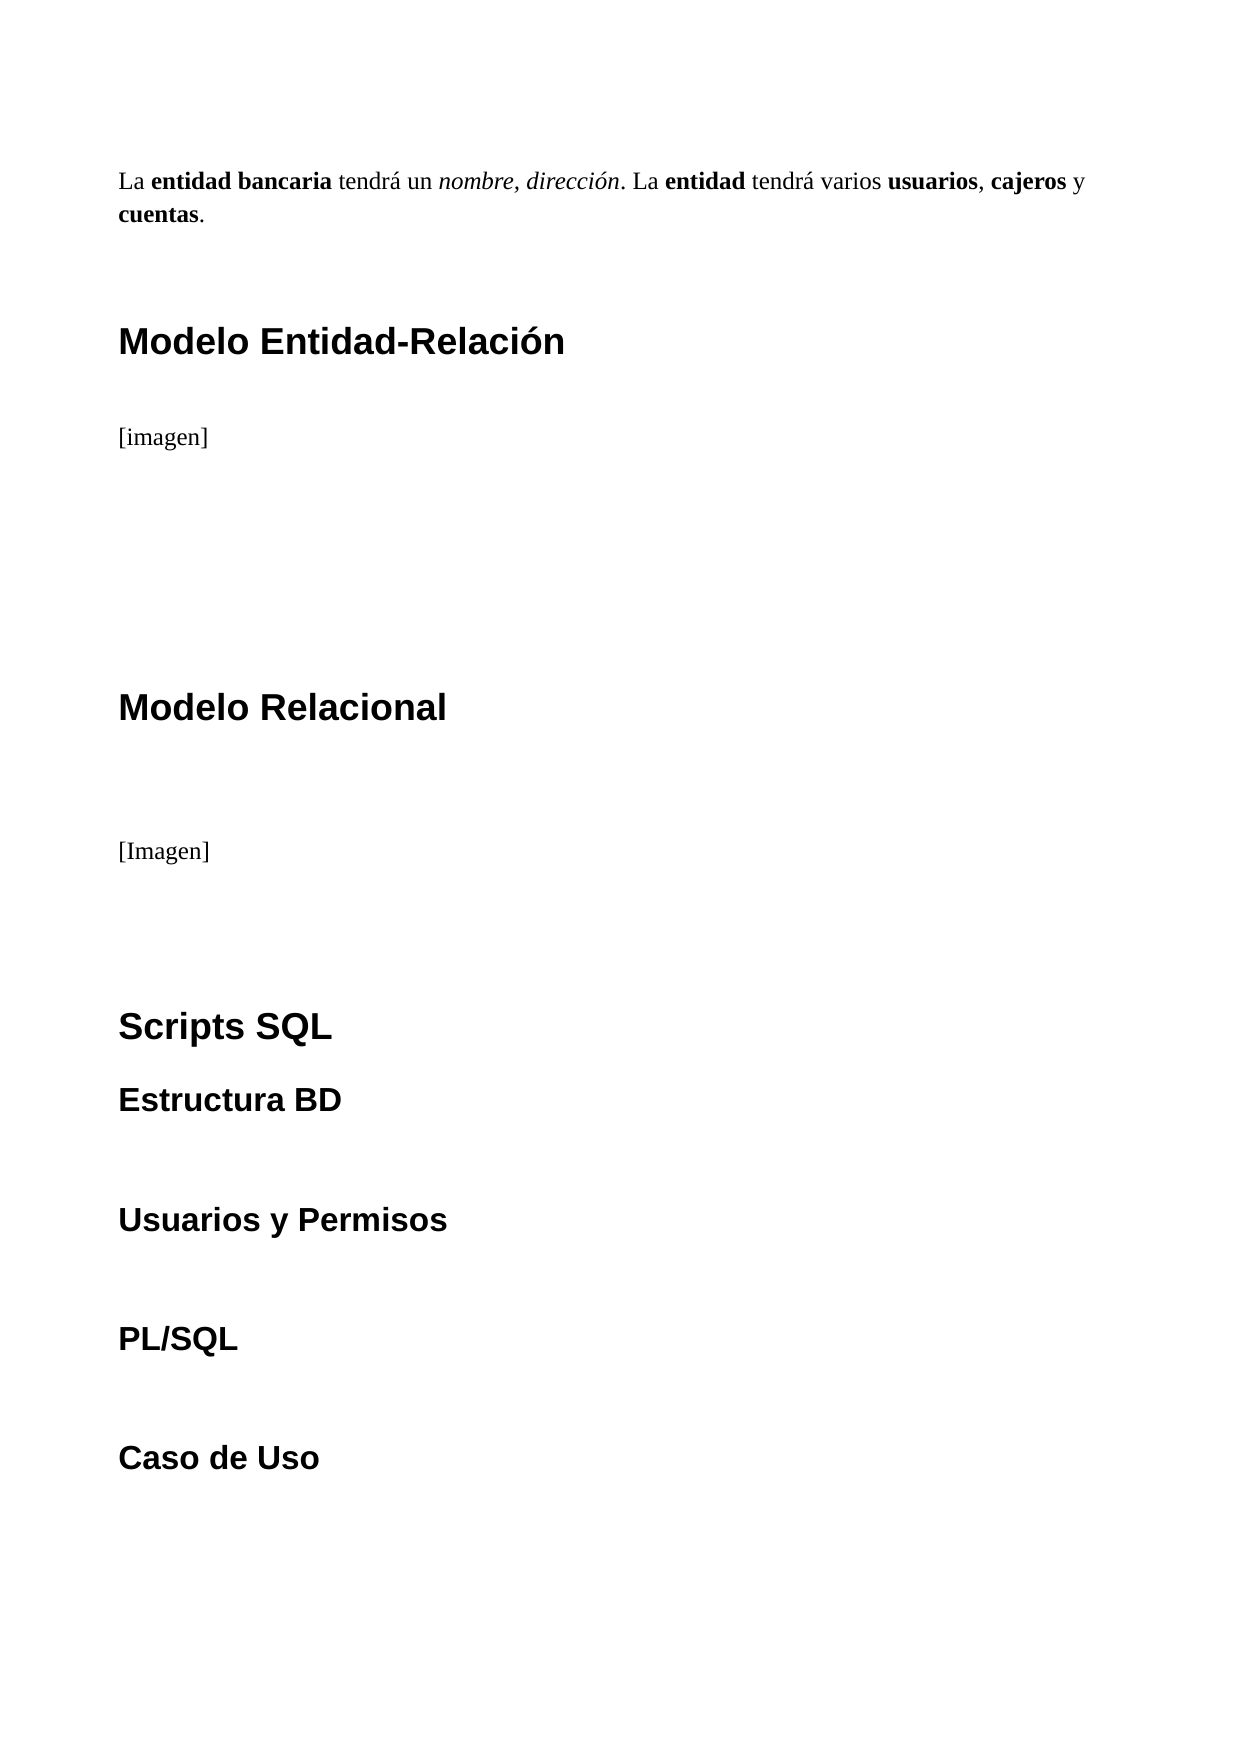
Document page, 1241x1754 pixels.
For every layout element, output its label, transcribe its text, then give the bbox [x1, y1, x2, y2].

subtitle Caso de Uso [118, 1438, 1122, 1477]
text [Imagen] [118, 836, 1122, 865]
subtitle Estructura BD [118, 1080, 1122, 1119]
subtitle Usuarios y Permisos [118, 1200, 1122, 1238]
text [imagen] [118, 422, 1122, 451]
subtitle PL/SQL [118, 1319, 1122, 1357]
subtitle Modelo Relacional [118, 685, 1122, 728]
subtitle Modelo Entidad-Relación [118, 319, 1122, 362]
text La entidad bancaria tendrá un nombre, dirección. La entidad tendrá varios usuarios, cajeros y cuentas. [118, 166, 1122, 227]
subtitle Scripts SQL [118, 1004, 1122, 1047]
